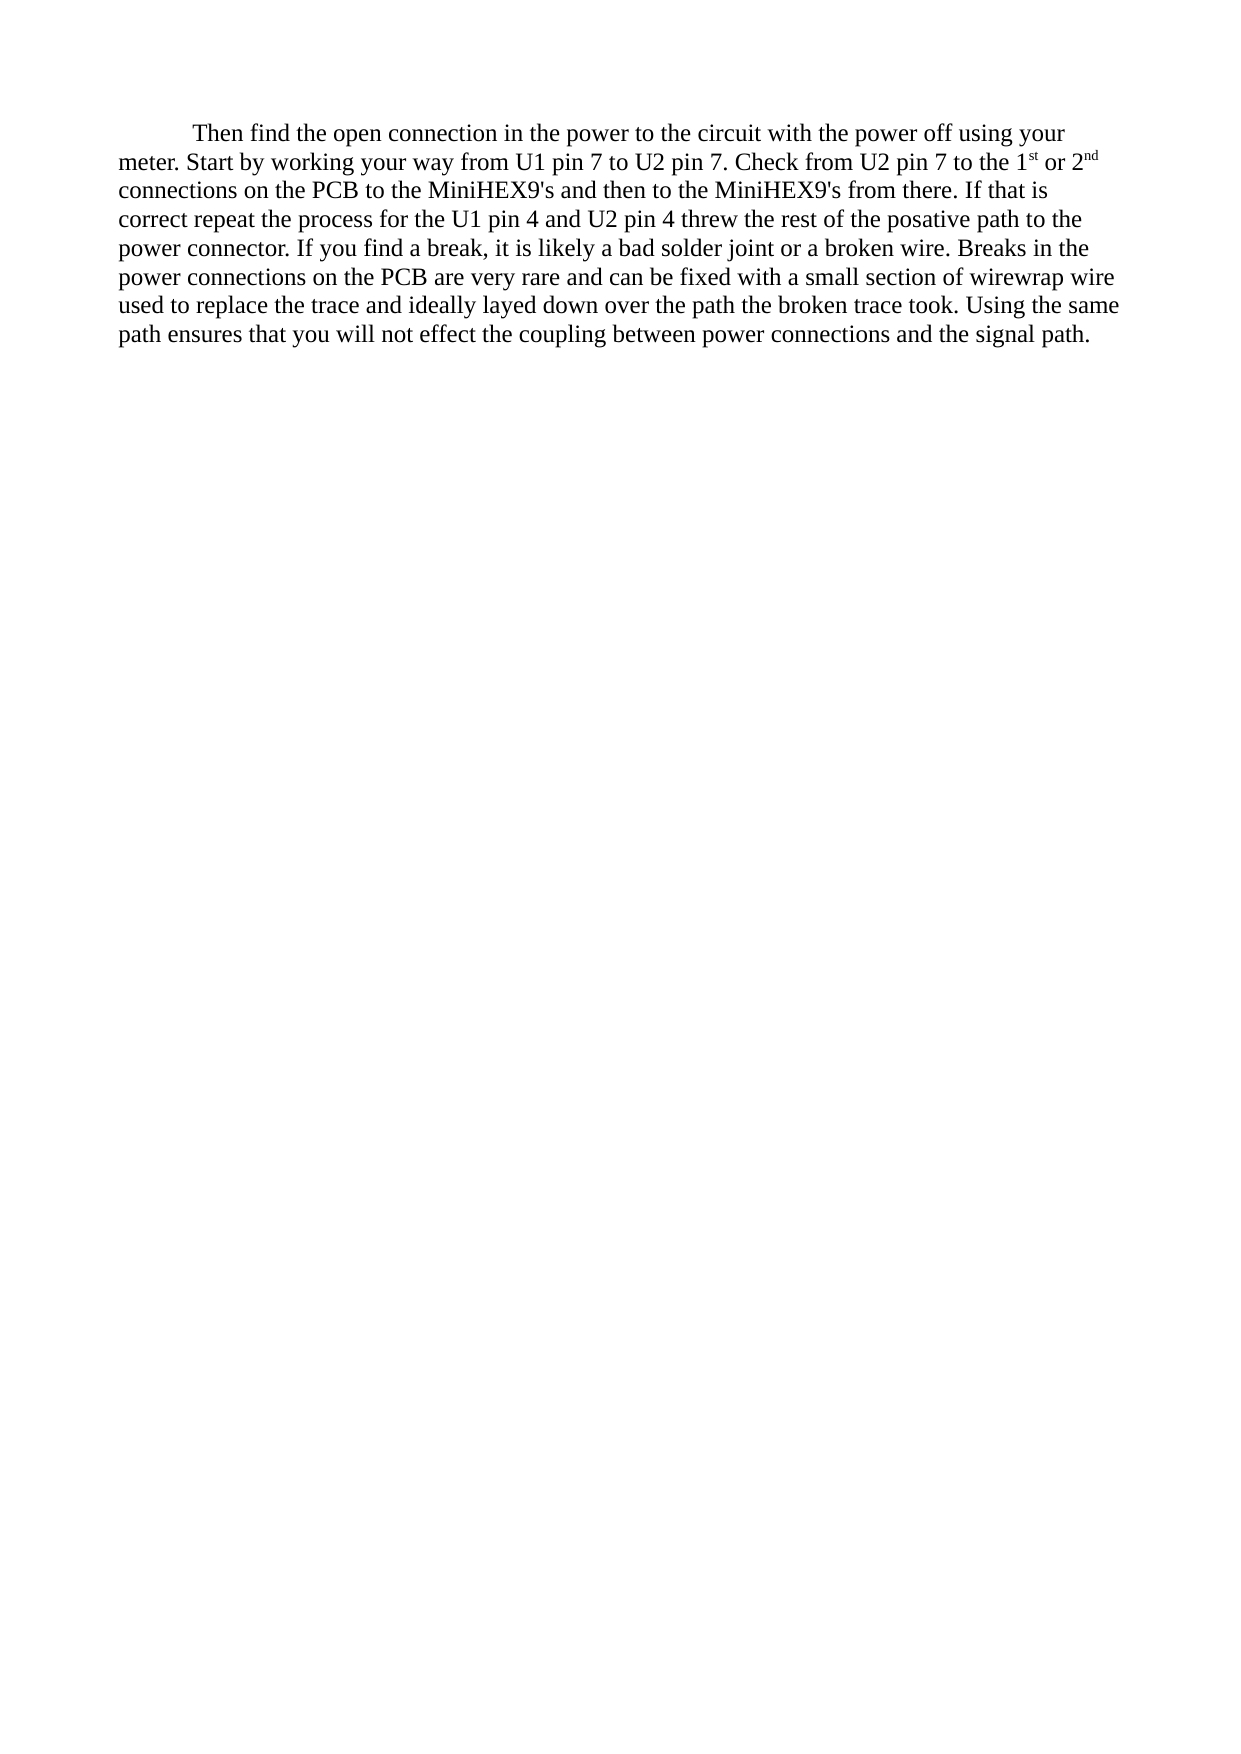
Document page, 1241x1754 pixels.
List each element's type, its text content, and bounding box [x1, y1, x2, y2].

text Then find the open connection in the power to the circuit with the power off using your meter. Start by working your way from U1 pin 7 to U2 pin 7. Check from U2 pin 7 to the 1st or 2nd connections on the PCB to the MiniHEX9's and then to the MiniHEX9's from there. If that is correct repeat the process for the U1 pin 4 and U2 pin 4 threw the rest of the posative path to the power connector. If you find a break, it is likely a bad solder joint or a broken wire. Breaks in the power connections on the PCB are very rare and can be fixed with a small section of wirewrap wire used to replace the trace and ideally layed down over the path the broken trace took. Using the same path ensures that you will not effect the coupling between power connections and the signal path. [118, 118, 1122, 348]
